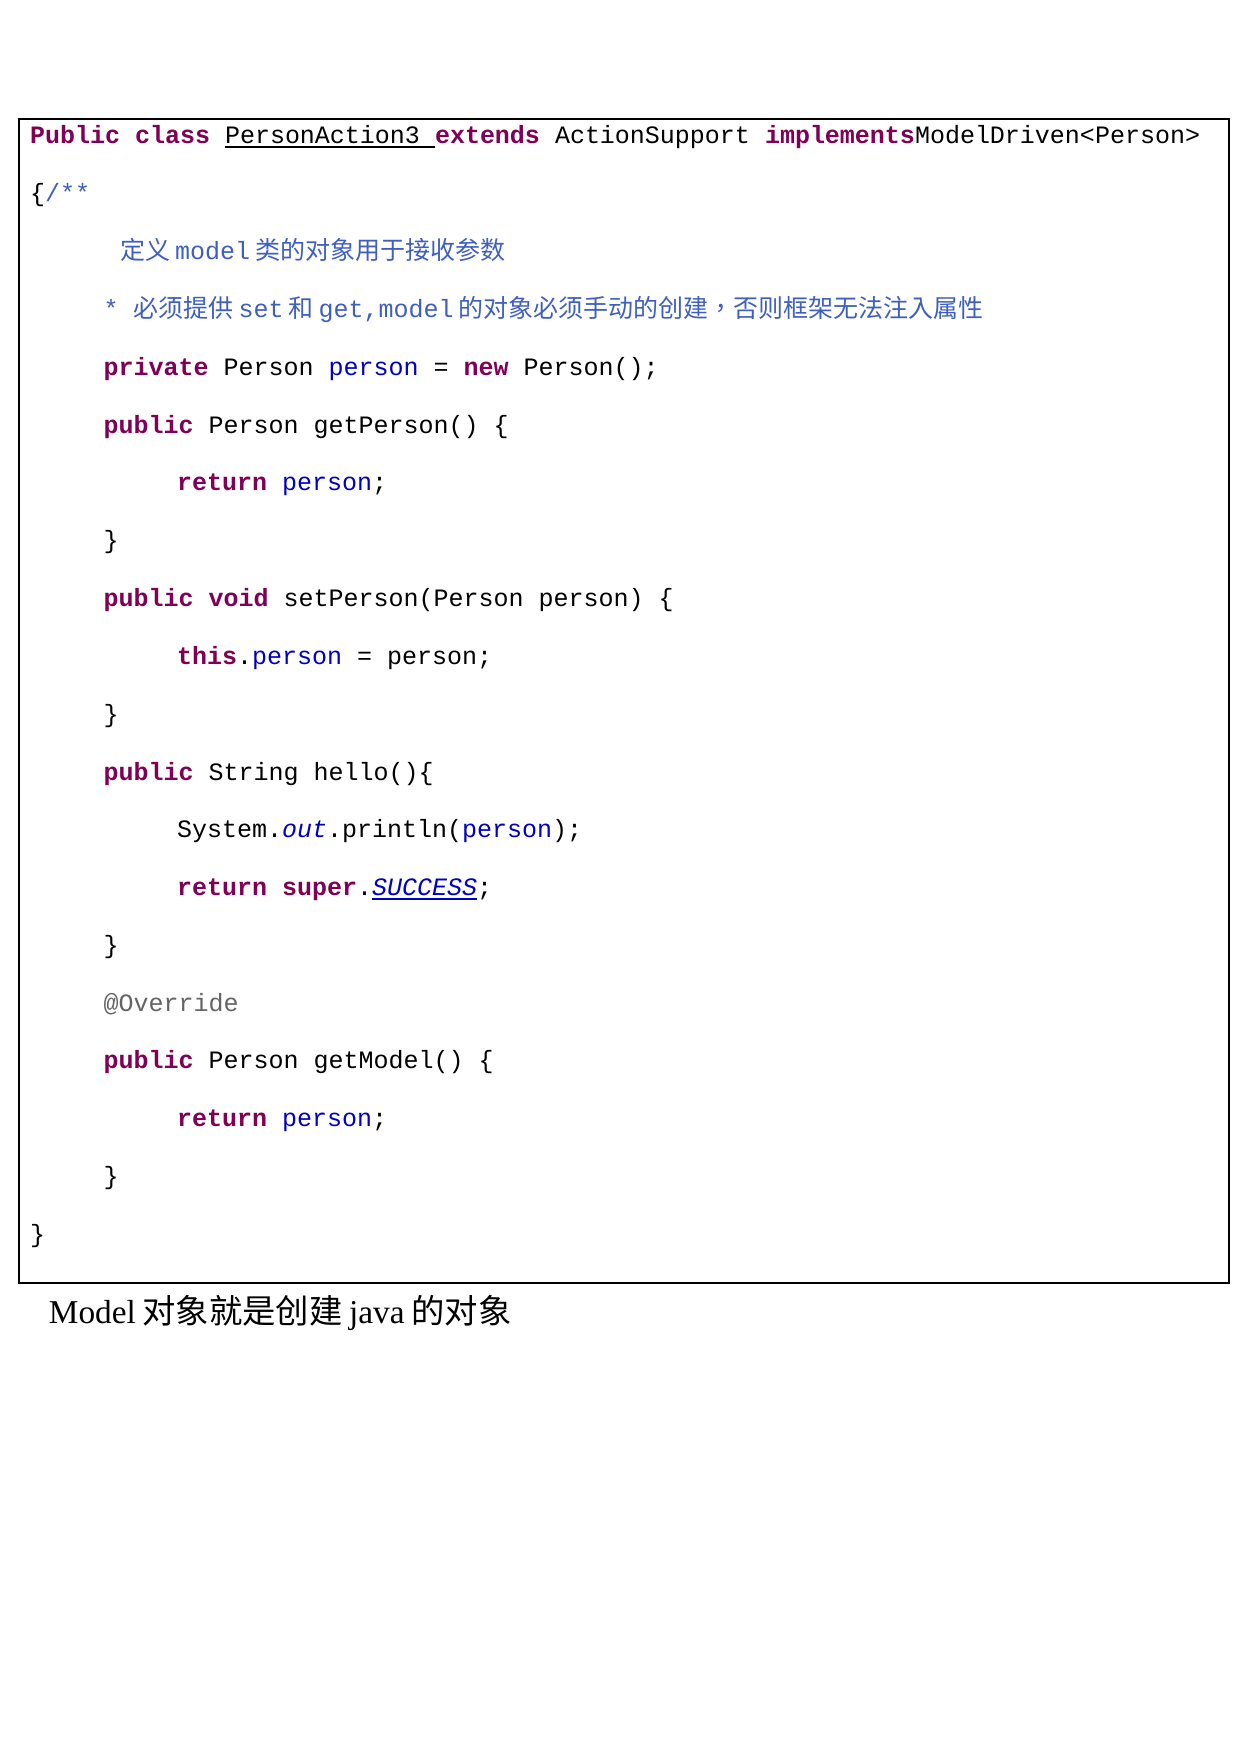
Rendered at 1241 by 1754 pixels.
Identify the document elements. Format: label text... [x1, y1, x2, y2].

table_header Public class PersonAction3 extends ActionSupport implementsModelDriven<Person> {/** 定义model类的对象用于接收参数 * 必须提供set和get,model的对象必须手动的创建，否则框架无法注入属性 private Person person = new Person(); public Person getPerson() { return person; } public void setPerson(Person person) { this.person = person; } public String hello(){ System.out.println(person); return super.SUCCESS; } @Override public Person getModel() { return person; } } [20, 120, 1228, 1282]
text Model对象就是创建java的对象 [24, 1284, 1240, 1333]
